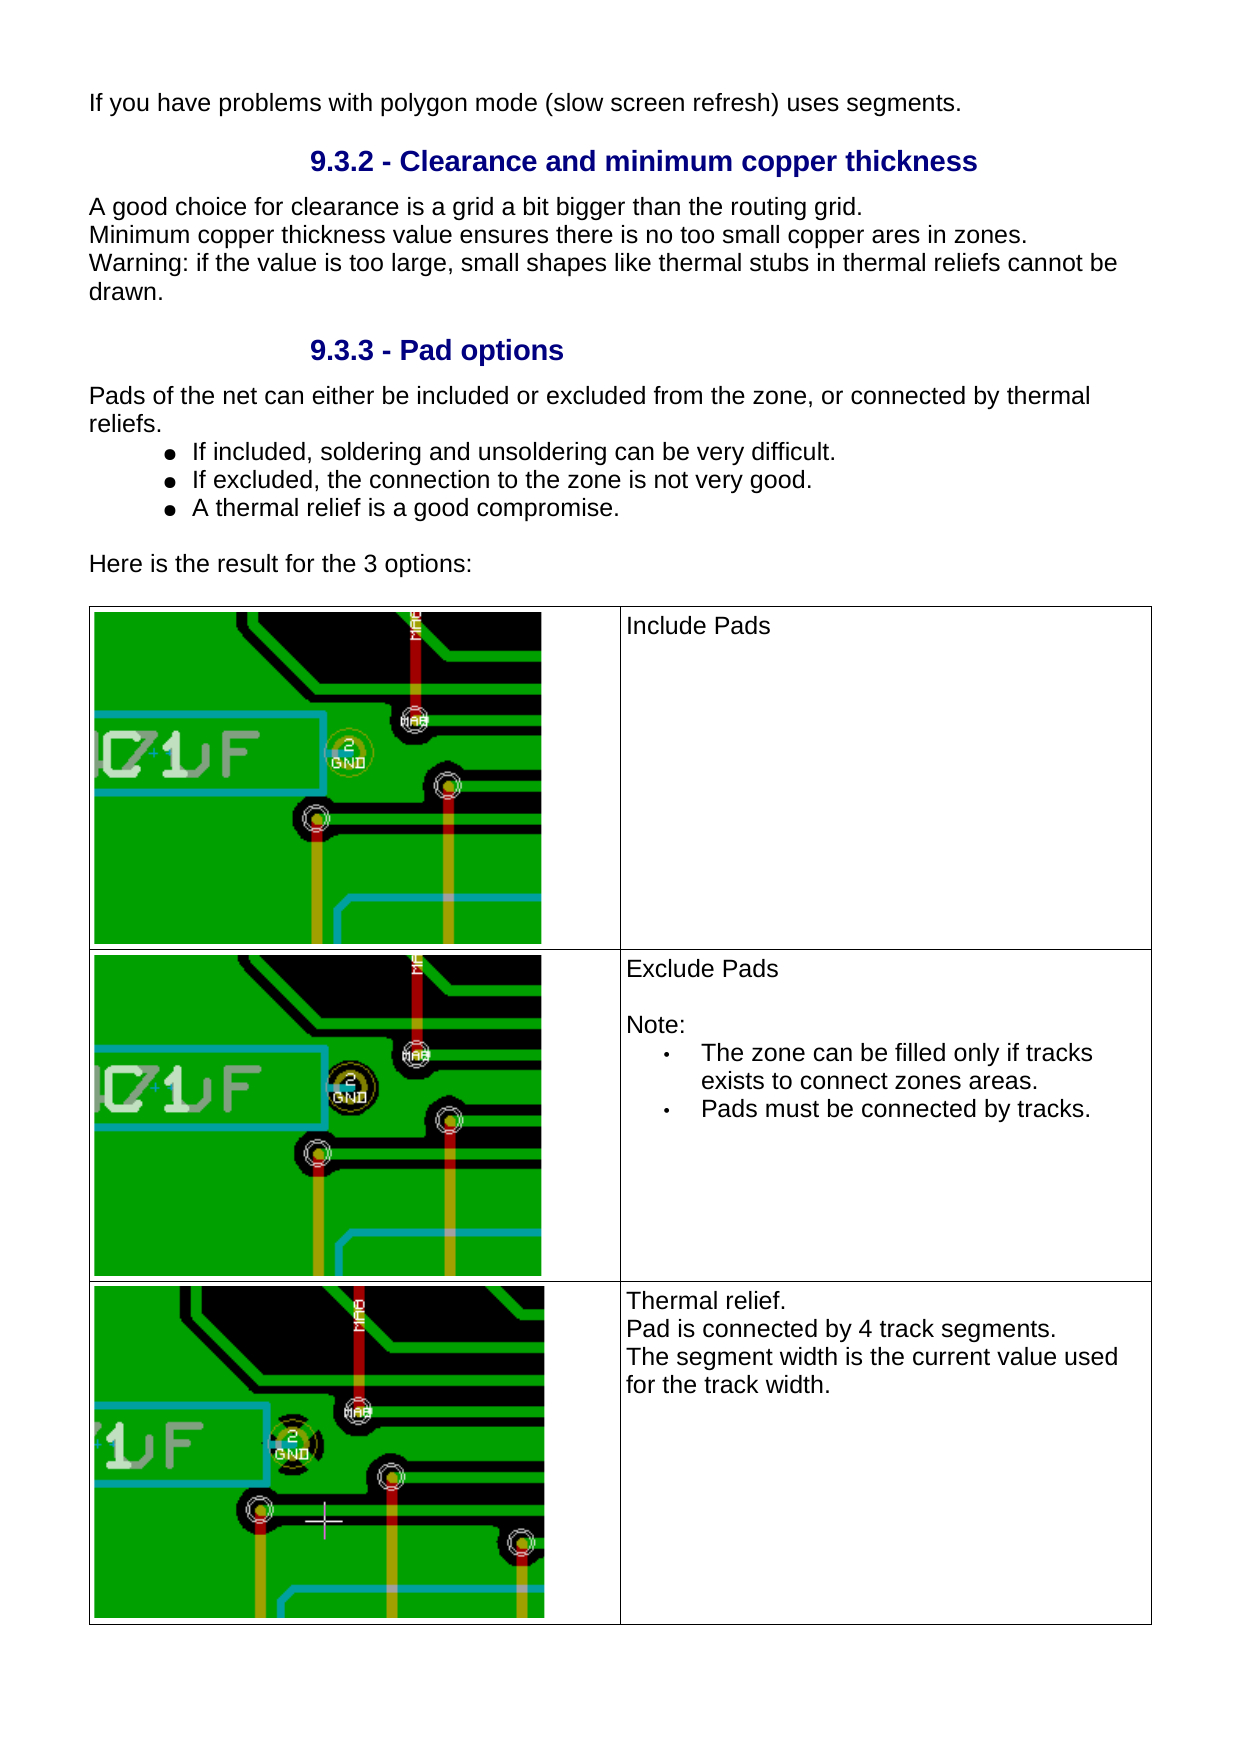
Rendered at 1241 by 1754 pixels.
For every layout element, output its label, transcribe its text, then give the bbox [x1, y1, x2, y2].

text A good choice for clearance is a grid a bit bigger than the routing grid. [88, 193, 1152, 221]
subtitle Pad options [236, 333, 1152, 366]
table_cell [90, 950, 620, 1281]
text Here is the result for the 3 options: [88, 550, 1152, 578]
table_header [90, 607, 620, 949]
list If included, soldering and unsoldering can be very difficult. [162, 438, 1152, 466]
table_header Include Pads [621, 607, 1151, 949]
text Warning: if the value is too large, small shapes like thermal stubs in thermal reliefs cannot be drawn. [88, 249, 1152, 305]
text Pads of the net can either be included or excluded from the zone, or connected by thermal reliefs. [88, 382, 1152, 438]
table_cell Exclude Pads Note: The zone can be filled only if tracks exists to connect zones areas. Pads must be connected by tracks. [621, 950, 1151, 1281]
picture [94, 955, 542, 1276]
text Minimum copper thickness value ensures there is no too small copper ares in zones. [88, 221, 1152, 249]
subtitle Clearance and minimum copper thickness [236, 144, 1152, 177]
list If excluded, the connection to the zone is not very good. [162, 466, 1152, 494]
table_cell Thermal relief. Pad is connected by 4 track segments. The segment width is the current value used for the track width. [621, 1282, 1151, 1624]
text If you have problems with polygon mode (slow screen refresh) uses segments. [88, 88, 1152, 117]
table_cell [90, 1282, 620, 1624]
picture [94, 1286, 545, 1618]
picture [94, 612, 542, 944]
list A thermal relief is a good compromise. [162, 494, 1152, 522]
